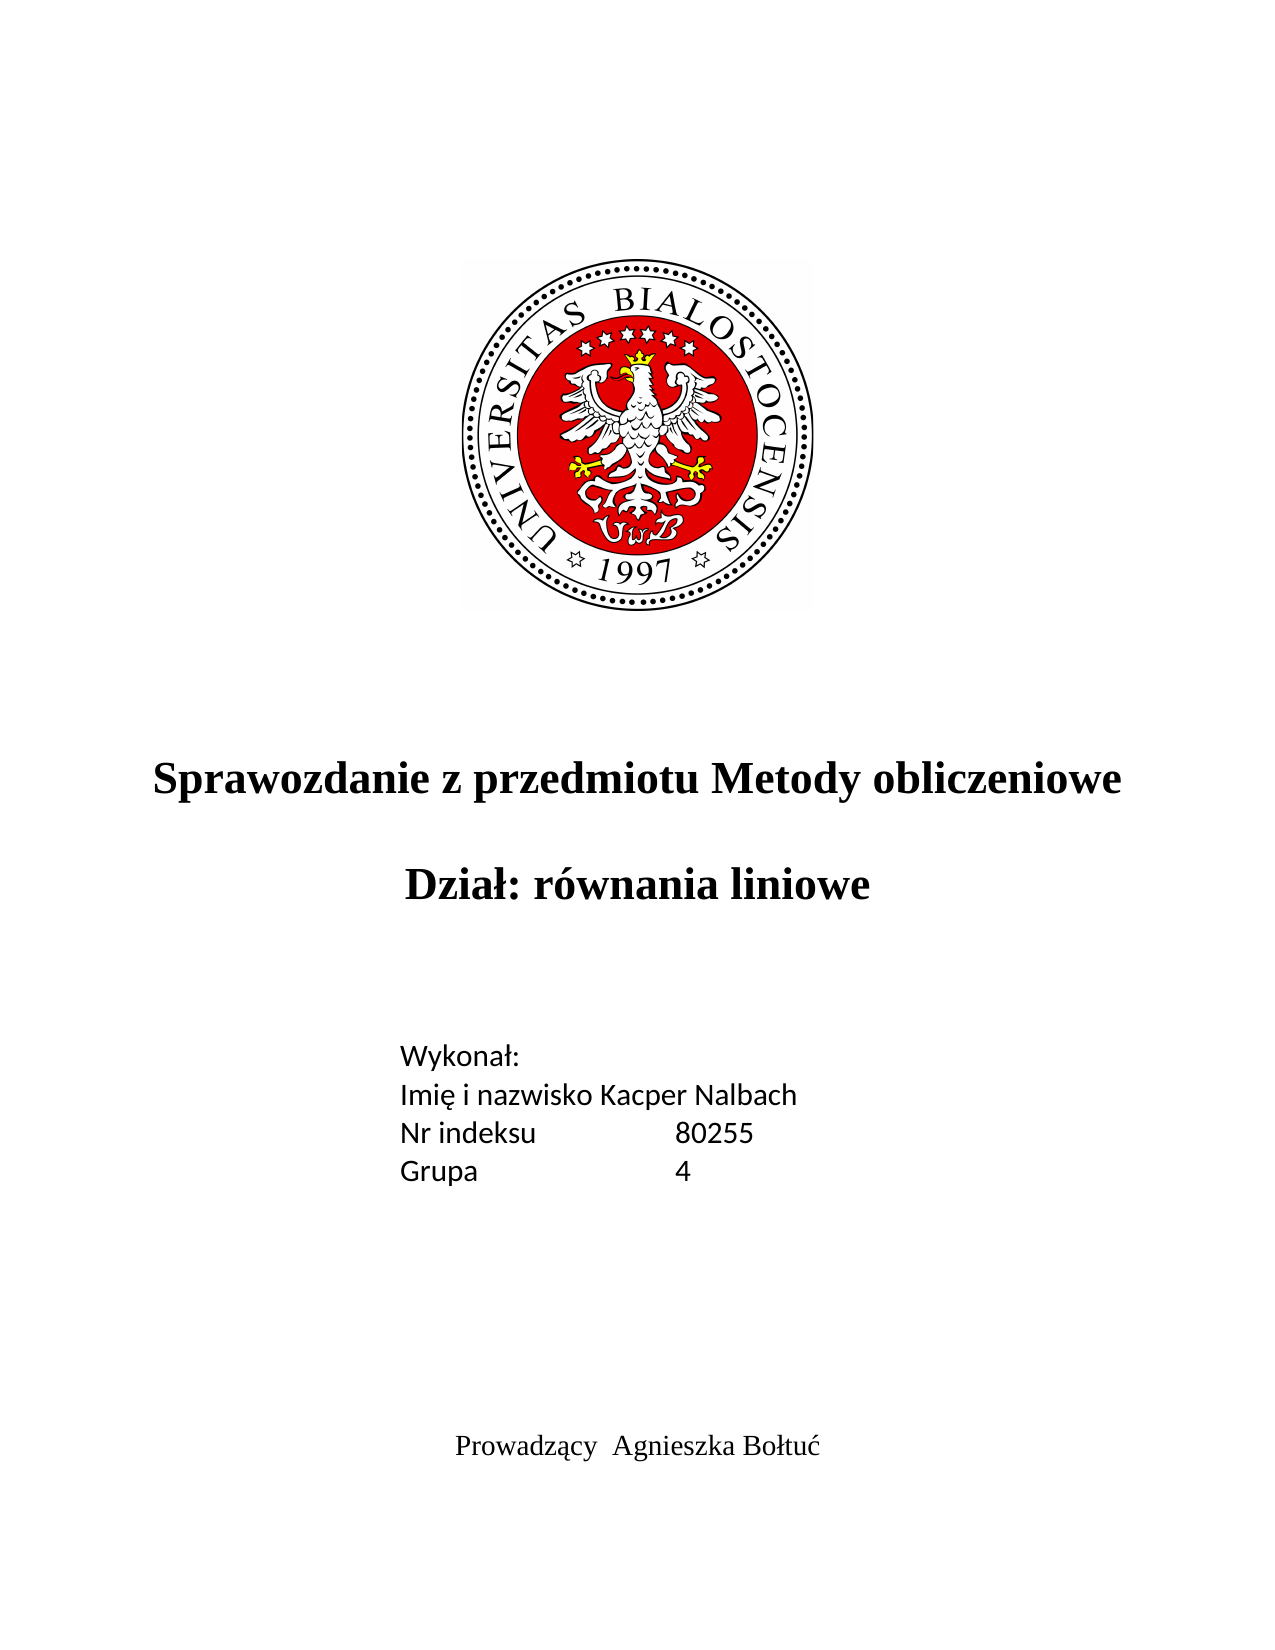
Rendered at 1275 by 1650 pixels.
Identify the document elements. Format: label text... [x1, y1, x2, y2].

text Grupa 4 [400, 1151, 1200, 1189]
picture [461, 259, 814, 611]
text Wykonał: [400, 1036, 1200, 1074]
text Nr indeksu 80255 [400, 1113, 1200, 1151]
text Dział: równania liniowe [75, 857, 1200, 909]
text Imię i nazwisko Kacper Nalbach [400, 1074, 1200, 1113]
text Sprawozdanie z przedmiotu Metody obliczeniowe [75, 751, 1200, 804]
text Prowadzący Agnieszka Bołtuć [75, 1428, 1200, 1461]
